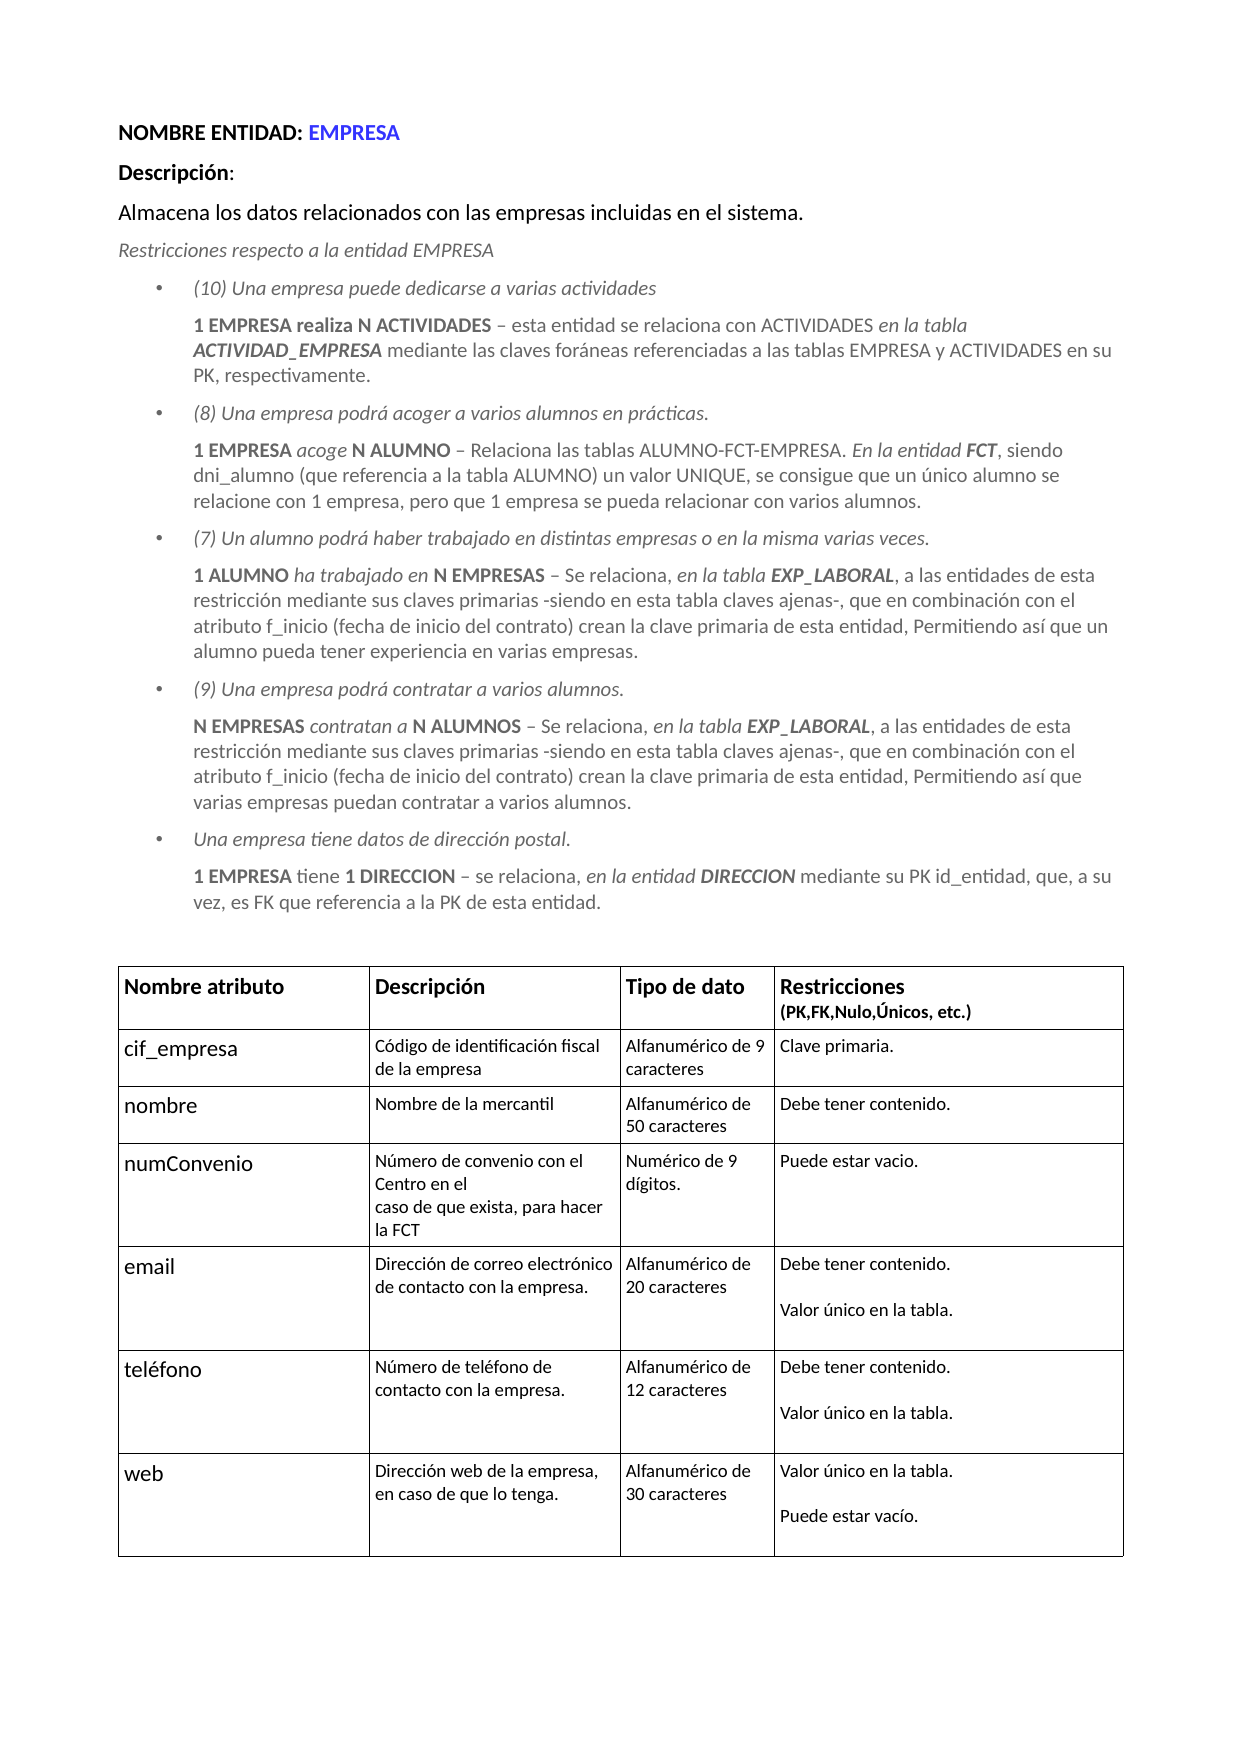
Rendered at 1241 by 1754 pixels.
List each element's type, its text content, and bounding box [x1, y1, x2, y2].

list (9) Una empresa podrá contratar a varios alumnos. [156, 676, 1122, 701]
table_cell Puede estar vacio. [775, 1144, 1123, 1246]
table_header Tipo de dato [621, 967, 774, 1028]
list N EMPRESAS contratan a N ALUMNOS – Se relaciona, en la tabla EXP_LABORAL, a las entidades de esta restricción mediante sus claves primarias -siendo en esta tabla claves ajenas-, que en combinación con el atributo f_inicio (fecha de inicio del contrato) crean la clave primaria de esta entidad, Permitiendo así que varias empresas puedan contratar a varios alumnos. [156, 713, 1122, 814]
table_cell Nombre de la mercantil [370, 1087, 620, 1143]
table_cell cif_empresa [119, 1030, 369, 1086]
table_cell Clave primaria. [775, 1030, 1123, 1086]
table_header Descripción [370, 967, 620, 1028]
table_cell Número de teléfono de contacto con la empresa. [370, 1351, 620, 1453]
text Descripción: [118, 158, 1122, 186]
list (8) Una empresa podrá acoger a varios alumnos en prácticas. [156, 400, 1122, 425]
table_cell Número de convenio con el Centro en el caso de que exista, para hacer la FCT [370, 1144, 620, 1246]
table_cell Valor único en la tabla. Puede estar vacío. [775, 1454, 1123, 1556]
table_cell Debe tener contenido. Valor único en la tabla. [775, 1351, 1123, 1453]
table_cell Debe tener contenido. Valor único en la tabla. [775, 1247, 1123, 1350]
table_cell Debe tener contenido. [775, 1087, 1123, 1143]
table_cell numConvenio [119, 1144, 369, 1246]
table_cell Numérico de 9 dígitos. [621, 1144, 774, 1246]
table_cell Alfanumérico de 30 caracteres [621, 1454, 774, 1556]
list (7) Un alumno podrá haber trabajado en distintas empresas o en la misma varias veces. [156, 525, 1122, 551]
table_cell Dirección web de la empresa, en caso de que lo tenga. [370, 1454, 620, 1556]
table_cell Dirección de correo electrónico de contacto con la empresa. [370, 1247, 620, 1350]
table_cell Código de identificación fiscal de la empresa [370, 1030, 620, 1086]
table_cell web [119, 1454, 369, 1556]
list 1 EMPRESA tiene 1 DIRECCION – se relaciona, en la entidad DIRECCION mediante su PK id_entidad, que, a su vez, es FK que referencia a la PK de esta entidad. [156, 863, 1122, 914]
table_cell email [119, 1247, 369, 1350]
table_cell Alfanumérico de 12 caracteres [621, 1351, 774, 1453]
list 1 EMPRESA acoge N ALUMNO – Relaciona las tablas ALUMNO-FCT-EMPRESA. En la entidad FCT, siendo dni_alumno (que referencia a la tabla ALUMNO) un valor UNIQUE, se consigue que un único alumno se relacione con 1 empresa, pero que 1 empresa se pueda relacionar con varios alumnos. [156, 437, 1122, 513]
list Una empresa tiene datos de dirección postal. [156, 826, 1122, 852]
text NOMBRE ENTIDAD: EMPRESA [118, 118, 1122, 146]
table_cell Alfanumérico de 9 caracteres [621, 1030, 774, 1086]
text Almacena los datos relacionados con las empresas incluidas en el sistema. [118, 198, 1122, 226]
table_cell Alfanumérico de 50 caracteres [621, 1087, 774, 1143]
list (10) Una empresa puede dedicarse a varias actividades [156, 275, 1122, 300]
table_cell Alfanumérico de 20 caracteres [621, 1247, 774, 1350]
table_header Restricciones (PK,FK,Nulo,Únicos, etc.) [775, 967, 1123, 1028]
table_header Nombre atributo [119, 967, 369, 1028]
text Restricciones respecto a la entidad EMPRESA [118, 237, 1122, 263]
table_cell nombre [119, 1087, 369, 1143]
list 1 EMPRESA realiza N ACTIVIDADES – esta entidad se relaciona con ACTIVIDADES en la tabla ACTIVIDAD_EMPRESA mediante las claves foráneas referenciadas a las tablas EMPRESA y ACTIVIDADES en su PK, respectivamente. [156, 312, 1122, 388]
list 1 ALUMNO ha trabajado en N EMPRESAS – Se relaciona, en la tabla EXP_LABORAL, a las entidades de esta restricción mediante sus claves primarias -siendo en esta tabla claves ajenas-, que en combinación con el atributo f_inicio (fecha de inicio del contrato) crean la clave primaria de esta entidad, Permitiendo así que un alumno pueda tener experiencia en varias empresas. [156, 562, 1122, 664]
table_cell teléfono [119, 1351, 369, 1453]
